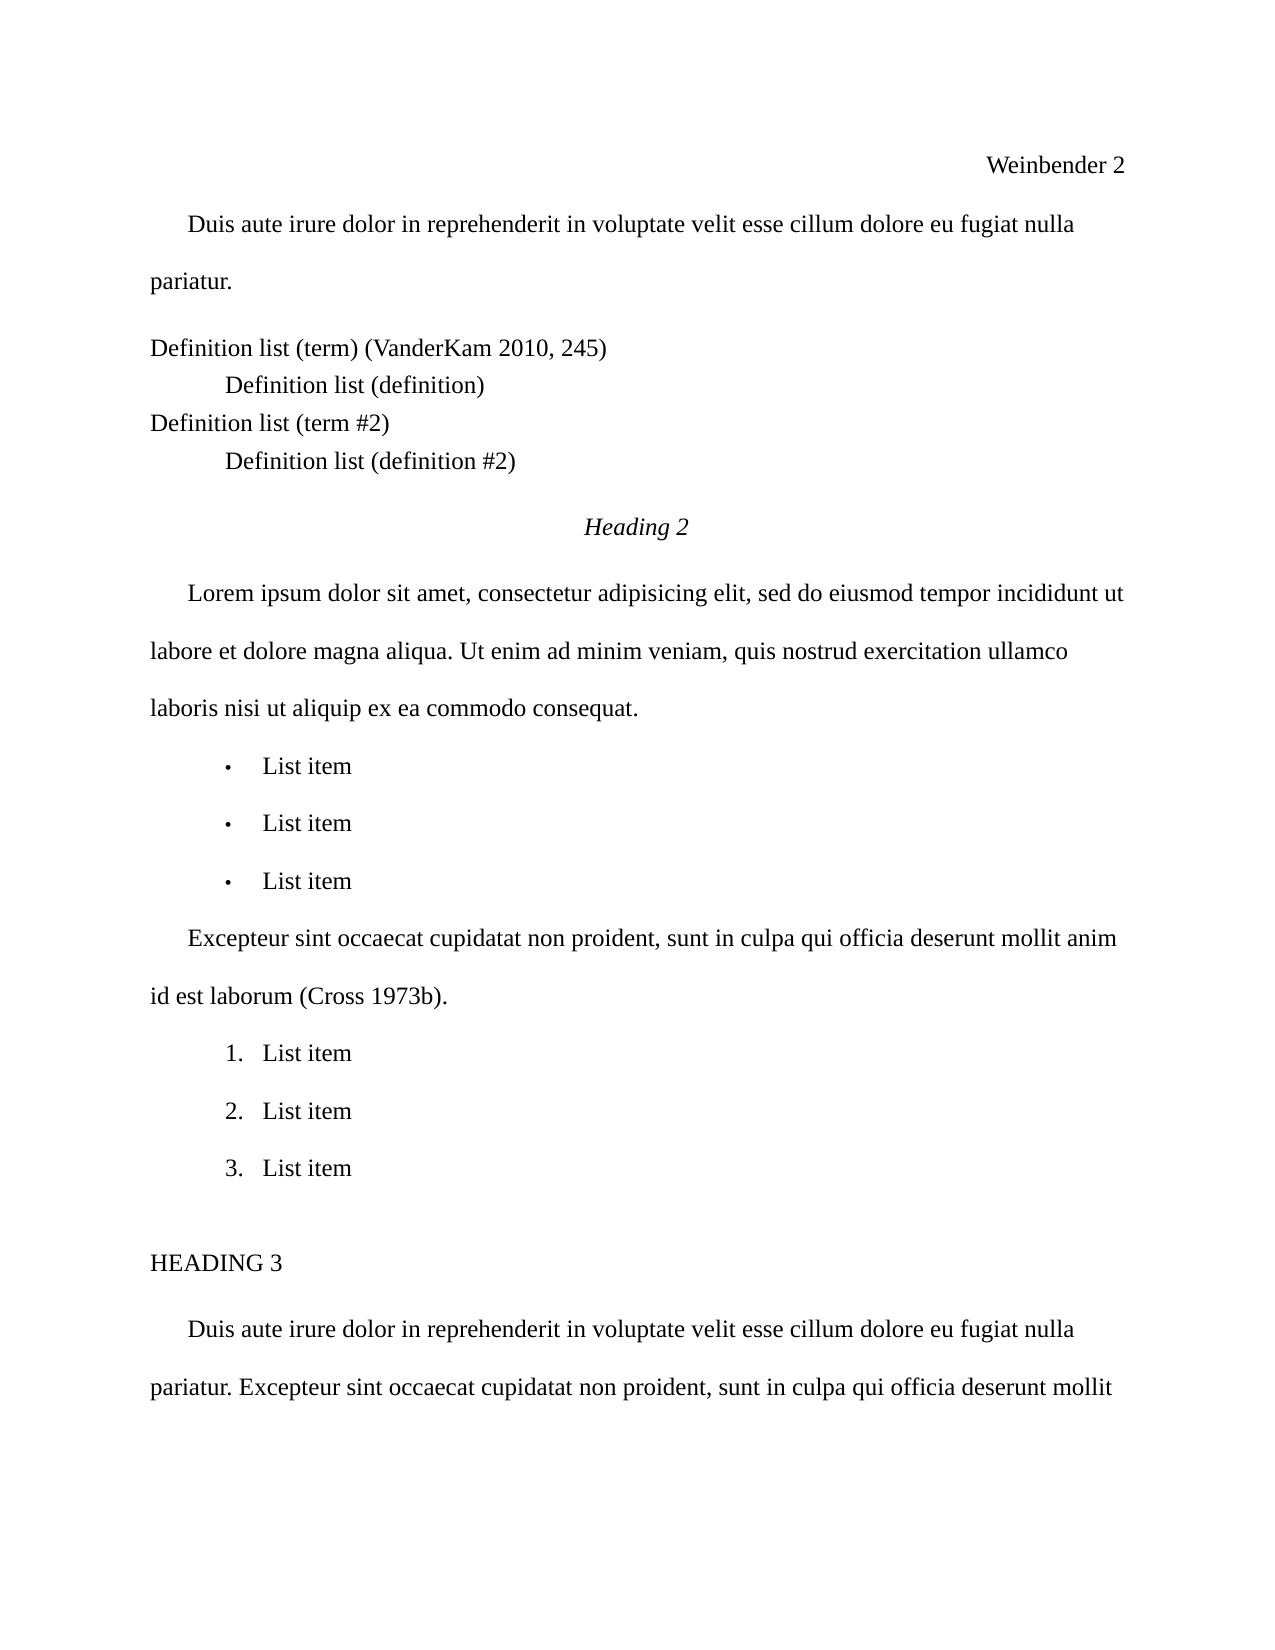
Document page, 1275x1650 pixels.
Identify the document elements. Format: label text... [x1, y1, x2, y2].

text Excepteur sint occaecat cupidatat non proident, sunt in culpa qui officia deserunt mollit anim id est laborum (Cross 1973b). [150, 923, 1125, 1009]
text Definition list (definition #2) [225, 446, 1125, 474]
list List item [187, 808, 1125, 837]
list List item [187, 751, 1125, 779]
text Duis aute irure dolor in reprehenderit in voluptate velit esse cillum dolore eu fugiat nulla pariatur. [150, 209, 1125, 295]
text Definition list (definition) [225, 370, 1125, 399]
text Duis aute irure dolor in reprehenderit in voluptate velit esse cillum dolore eu fugiat nulla pariatur. Excepteur sint occaecat cupidatat non proident, sunt in culpa qui officia deserunt mollit [150, 1314, 1125, 1401]
text Definition list (term #2) [150, 408, 1125, 437]
text Definition list (term) (VanderKam 2010, 245) [150, 333, 1125, 361]
list List item [187, 866, 1125, 894]
subtitle Heading 2 [150, 512, 1125, 541]
list List item [187, 1096, 1125, 1124]
subtitle Heading 3 [150, 1248, 1125, 1277]
text Lorem ipsum dolor sit amet, consectetur adipisicing elit, sed do eiusmod tempor incididunt ut labore et dolore magna aliqua. Ut enim ad minim veniam, quis nostrud exercitation ullamco laboris nisi ut aliquip ex ea commodo consequat. [150, 578, 1125, 722]
list List item [187, 1153, 1125, 1182]
list List item [187, 1038, 1125, 1067]
